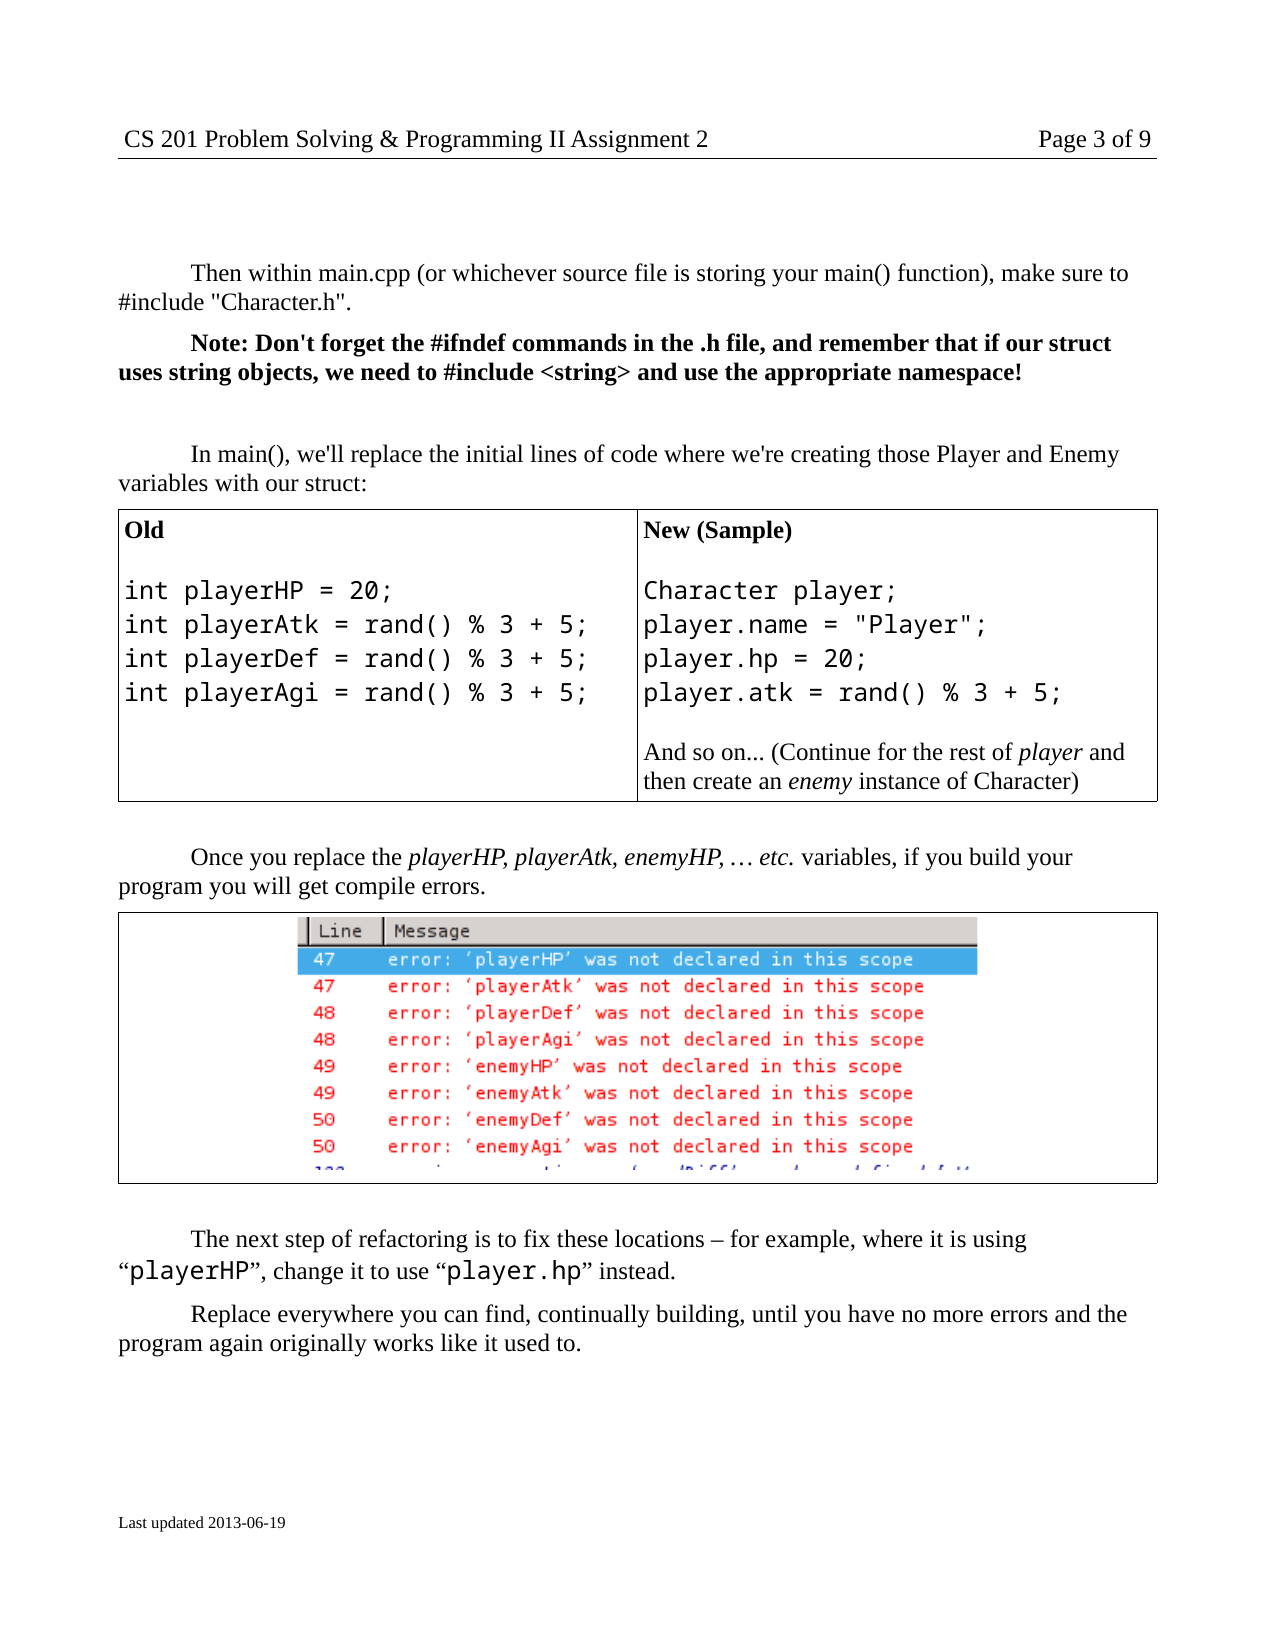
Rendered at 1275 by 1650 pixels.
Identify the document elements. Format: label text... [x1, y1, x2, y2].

text Then within main.cpp (or whichever source file is storing your main() function), make sure to #include "Character.h". [118, 258, 1157, 315]
table_header New (Sample) Character player; player.name = "Player"; player.hp = 20; player.atk = rand() % 3 + 5; And so on... (Continue for the rest of player and then create an enemy instance of Character) [638, 510, 1157, 801]
table_header Old int playerHP = 20; int playerAtk = rand() % 3 + 5; int playerDef = rand() % 3 + 5; int playerAgi = rand() % 3 + 5; [119, 510, 637, 801]
text Once you replace the playerHP, playerAtk, enemyHP, … etc. variables, if you build your program you will get compile errors. [118, 842, 1157, 899]
picture [297, 917, 978, 1170]
text Note: Don't forget the #ifndef commands in the .h file, and remember that if our struct uses string objects, we need to #include <string> and use the appropriate namespace! [118, 328, 1157, 385]
text In main(), we'll replace the initial lines of code where we're creating those Player and Enemy variables with our struct: [118, 439, 1157, 497]
table_header [119, 913, 1157, 1169]
table_header [119, 1170, 1157, 1182]
text Replace everywhere you can find, continually building, until you have no more errors and the program again originally works like it used to. [118, 1299, 1157, 1357]
text The next step of refactoring is to fix these locations – for example, where it is using “playerHP”, change it to use “player.hp” instead. [118, 1224, 1157, 1287]
